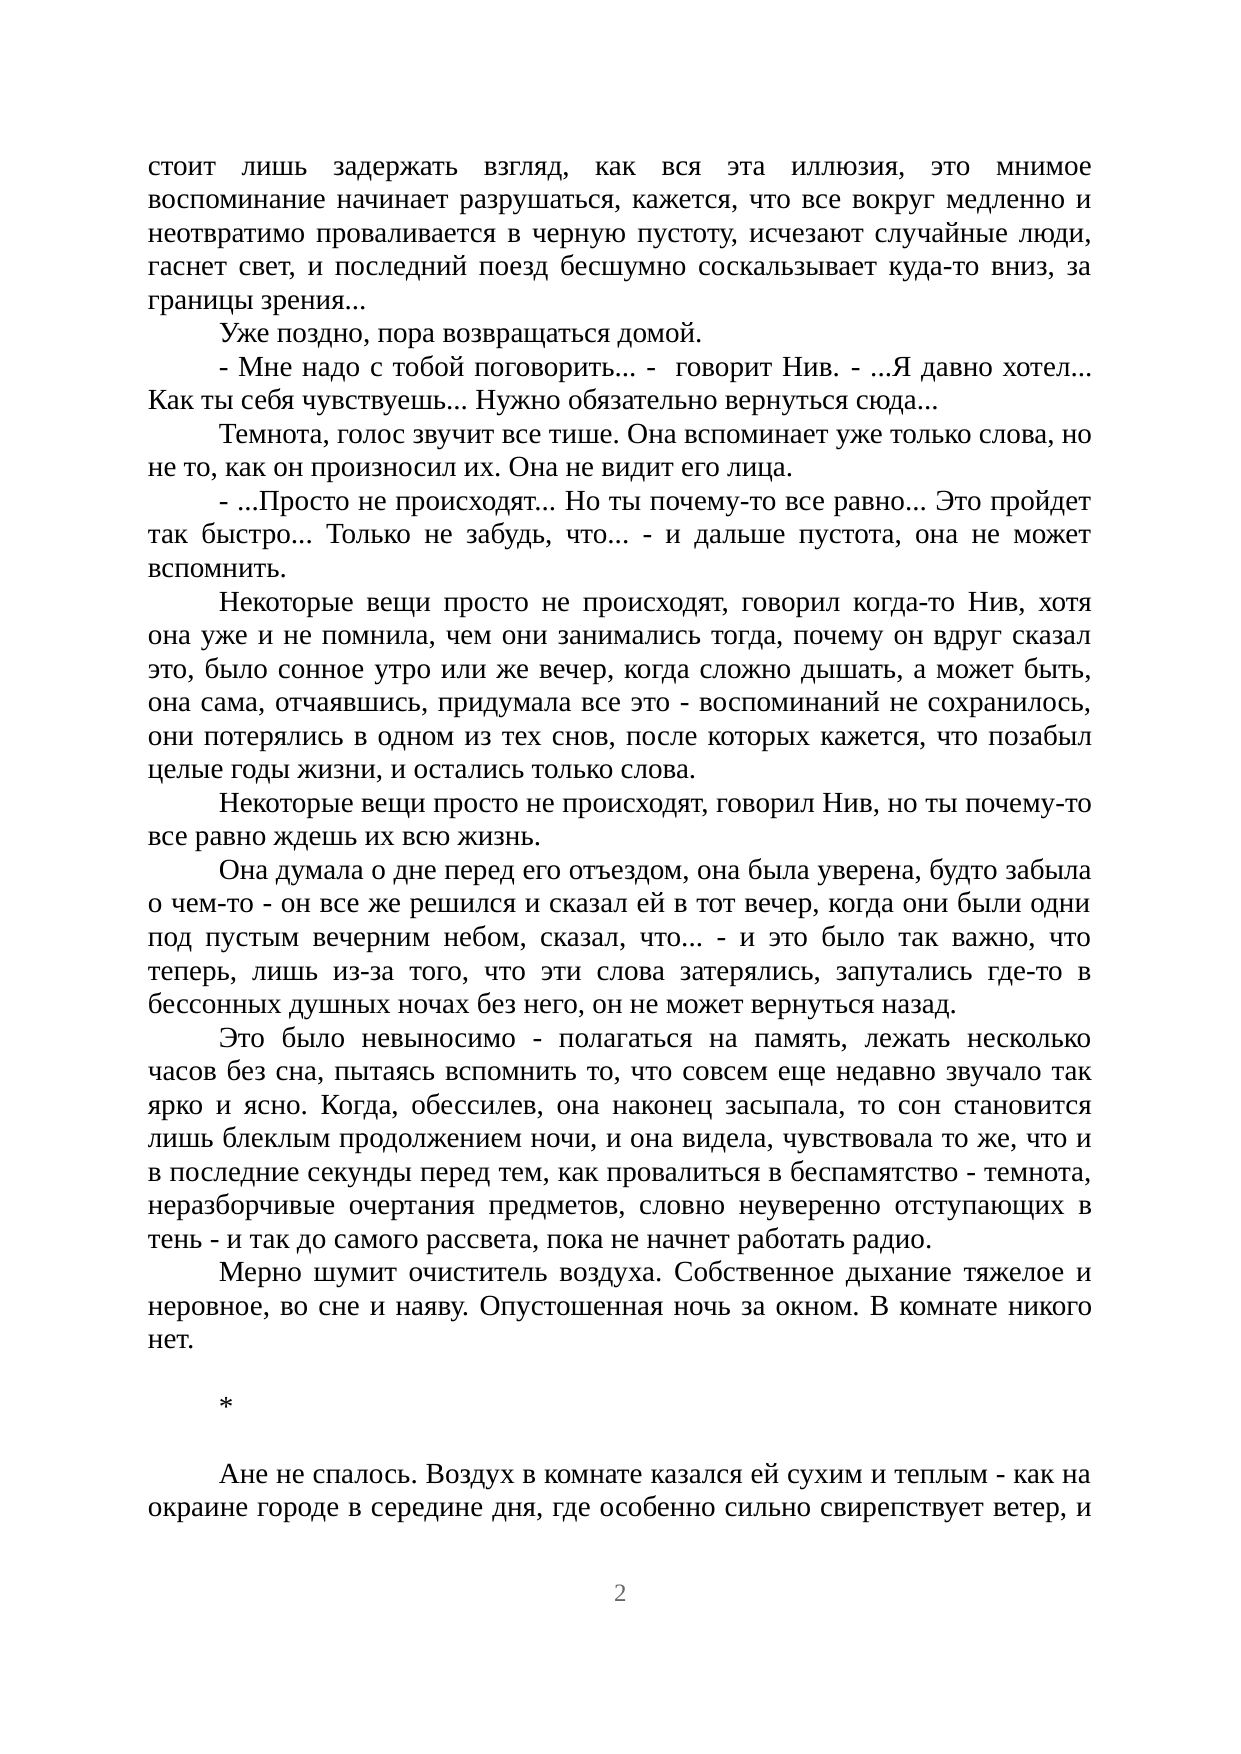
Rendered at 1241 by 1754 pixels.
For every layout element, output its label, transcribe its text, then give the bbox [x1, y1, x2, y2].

text Ане не спалось. Воздух в комнате казался ей сухим и теплым - как на окраине городе в середине дня, где особенно сильно свирепствует ветер, и [148, 1456, 1093, 1523]
text Некоторые вещи просто не происходят, говорил когда-то Нив, хотя она уже и не помнила, чем они занимались тогда, почему он вдруг сказал это, было сонное утро или же вечер, когда сложно дышать, а может быть, она сама, отчаявшись, придумала все это - воспоминаний не сохранилось, они потерялись в одном из тех снов, после которых кажется, что позабыл целые годы жизни, и остались только слова. [148, 584, 1093, 785]
text - Мне надо с тобой поговорить... - говорит Нив. - ...Я давно хотел... Как ты себя чувствуешь... Нужно обязательно вернуться сюда... [148, 349, 1093, 416]
text Мерно шумит очиститель воздуха. Собственное дыхание тяжелое и неровное, во сне и наяву. Опустошенная ночь за окном. В комнате никого нет. [148, 1254, 1093, 1355]
text Уже поздно, пора возвращаться домой. [148, 315, 1093, 349]
text Это было невыносимо - полагаться на память, лежать несколько часов без сна, пытаясь вспомнить то, что совсем еще недавно звучало так ярко и ясно. Когда, обессилев, она наконец засыпала, то сон становится лишь блеклым продолжением ночи, и она видела, чувствовала то же, что и в последние секунды перед тем, как провалиться в беспамятство - темнота, неразборчивые очертания предметов, словно неуверенно отступающих в тень - и так до самого рассвета, пока не начнет работать радио. [148, 1020, 1093, 1254]
text Она думала о дне перед его отъездом, она была уверена, будто забыла о чем-то - он все же решился и сказал ей в тот вечер, когда они были одни под пустым вечерним небом, сказал, что... - и это было так важно, что теперь, лишь из-за того, что эти слова затерялись, запутались где-то в бессонных душных ночах без него, он не может вернуться назад. [148, 852, 1093, 1020]
text - стоит лишь задержать взгляд, как вся эта иллюзия, это мнимое воспоминание начинает разрушаться, кажется, что все вокруг медленно и неотвратимо проваливается в черную пустоту, исчезают случайные люди, гаснет свет, и последний поезд бесшумно соскальзывает куда-то вниз, за границы зрения... [148, 148, 1093, 315]
text - ...Просто не происходят... Но ты почему-то все равно... Это пройдет так быстро... Только не забудь, что... - и дальше пустота, она не может вспомнить. [148, 483, 1093, 584]
text * [148, 1389, 1093, 1422]
text Некоторые вещи просто не происходят, говорил Нив, но ты почему-то все равно ждешь их всю жизнь. [148, 785, 1093, 852]
text Темнота, голос звучит все тише. Она вспоминает уже только слова, но не то, как он произносил их. Она не видит его лица. [148, 416, 1093, 483]
